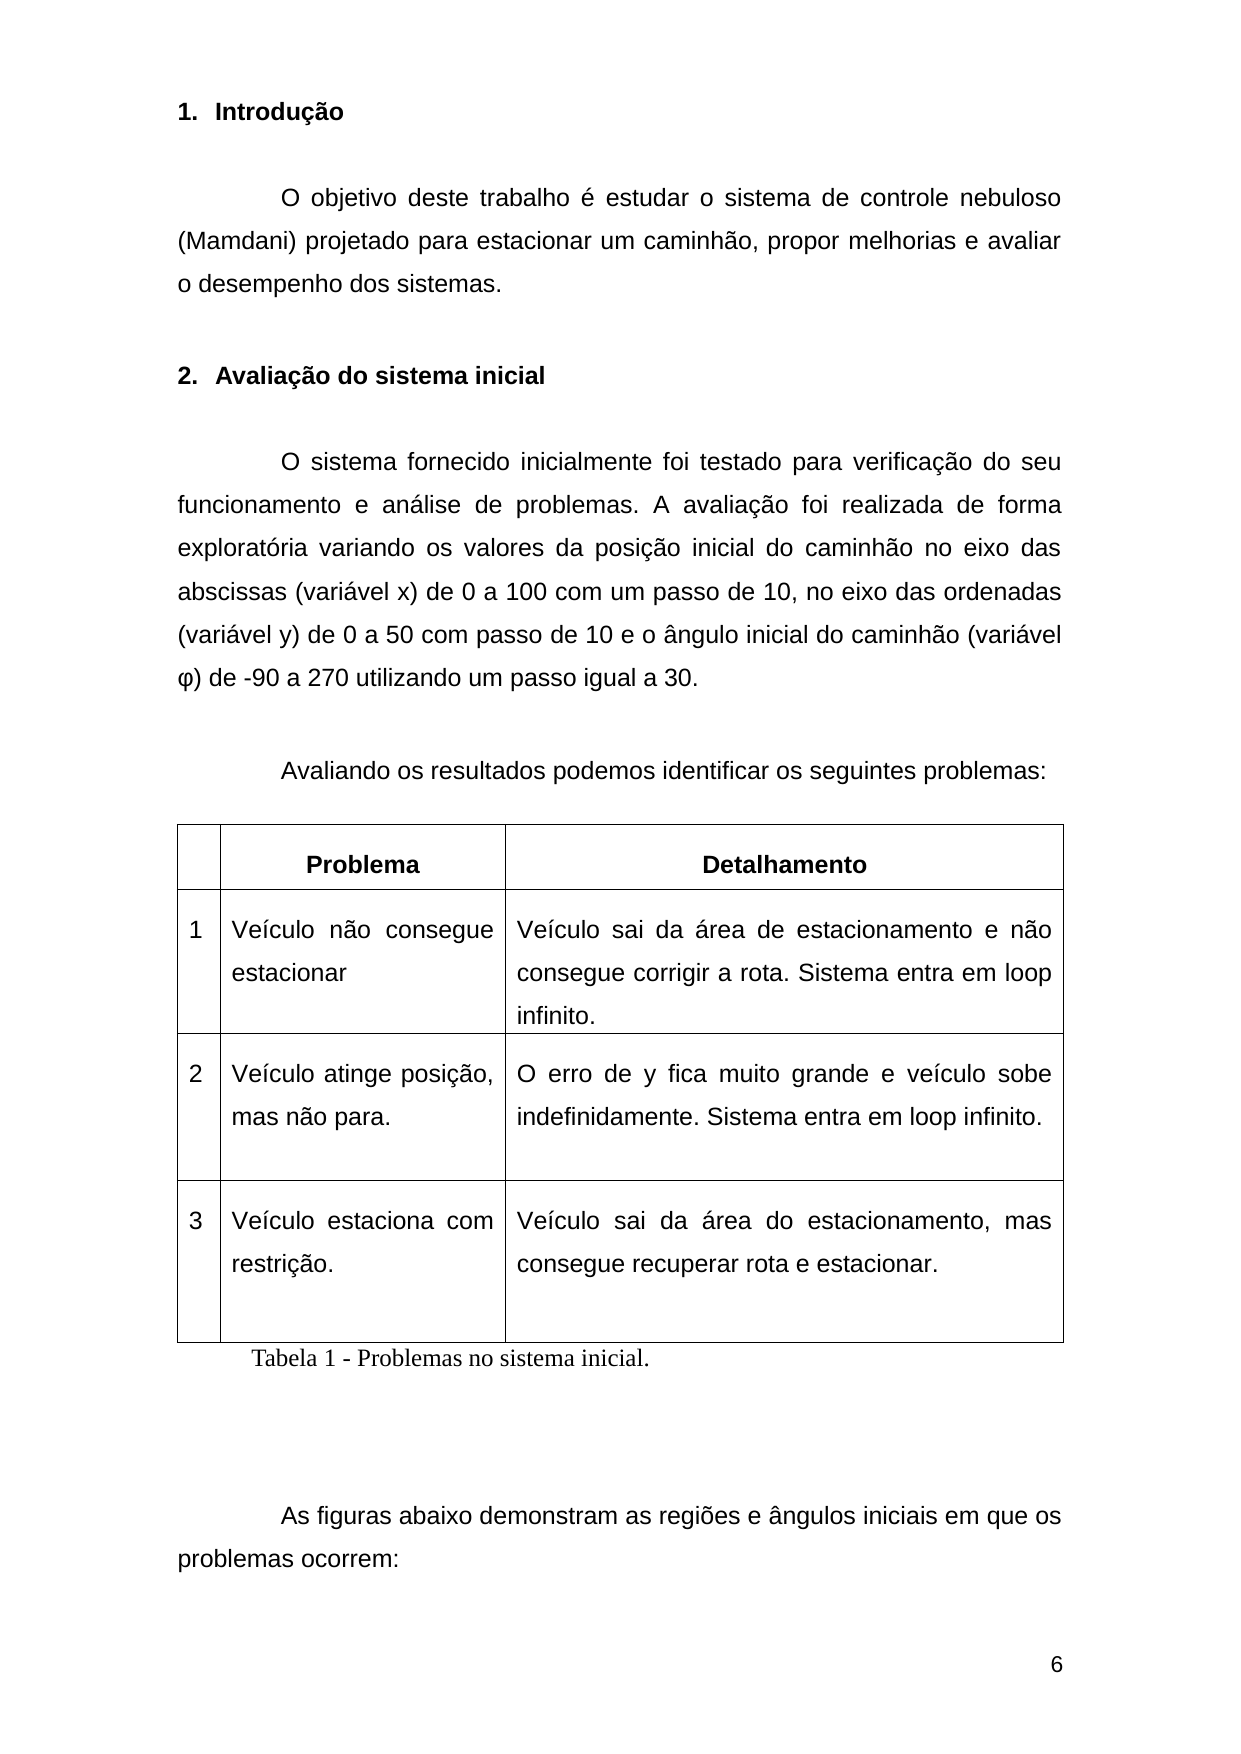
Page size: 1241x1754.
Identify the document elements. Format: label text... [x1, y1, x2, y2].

table_cell Veículo atinge posição, mas não para. [221, 1034, 505, 1180]
table_header Detalhamento [506, 825, 1063, 889]
text Avaliando os resultados podemos identificar os seguintes problemas: [177, 756, 1063, 784]
text As figuras abaixo demonstram as regiões e ângulos iniciais em que os problemas ocorrem: [177, 1501, 1063, 1573]
table_header Problema [221, 825, 505, 889]
subtitle Avaliação do sistema inicial [177, 361, 1063, 390]
table_cell O erro de y fica muito grande e veículo sobe indefinidamente. Sistema entra em loop infinito. [506, 1034, 1063, 1180]
table_cell 1 [178, 890, 220, 1033]
table_cell 2 [178, 1034, 220, 1180]
table_header [178, 825, 220, 889]
table_cell Veículo sai da área do estacionamento, mas consegue recuperar rota e estacionar. [506, 1181, 1063, 1342]
table_cell Veículo não consegue estacionar [221, 890, 505, 1033]
text O sistema fornecido inicialmente foi testado para verificação do seu funcionamento e análise de problemas. A avaliação foi realizada de forma exploratória variando os valores da posição inicial do caminhão no eixo das abscissas (variável x) de 0 a 100 com um passo de 10, no eixo das ordenadas (variável y) de 0 a 50 com passo de 10 e o ângulo inicial do caminhão (variável φ) de -90 a 270 utilizando um passo igual a 30. [177, 447, 1063, 691]
table_cell Veículo sai da área de estacionamento e não consegue corrigir a rota. Sistema entra em loop infinito. [506, 890, 1063, 1033]
subtitle Introdução [177, 97, 1063, 126]
text Tabela 1 - Problemas no sistema inicial. [177, 1343, 1063, 1372]
table_cell 3 [178, 1181, 220, 1342]
table_cell Veículo estaciona com restrição. [221, 1181, 505, 1342]
text O objetivo deste trabalho é estudar o sistema de controle nebuloso (Mamdani) projetado para estacionar um caminhão, propor melhorias e avaliar o desempenho dos sistemas. [177, 183, 1063, 298]
